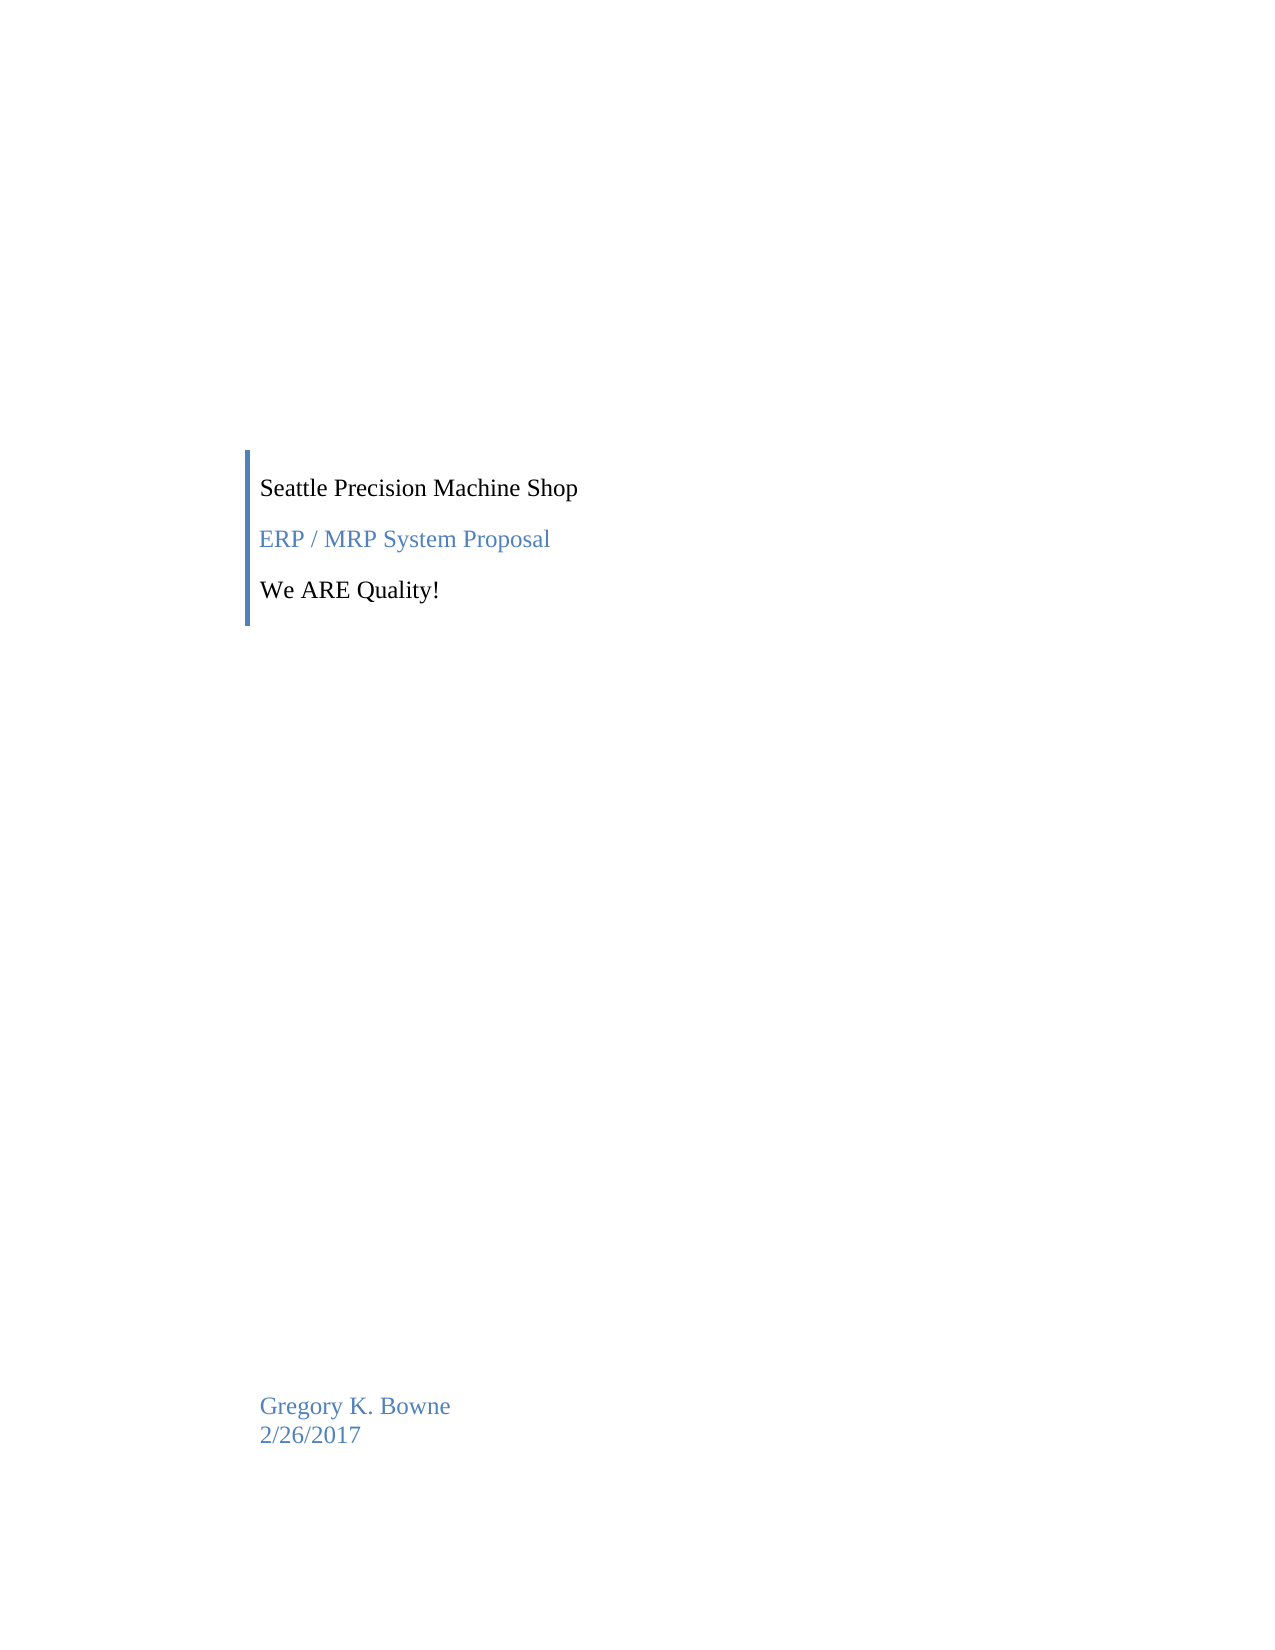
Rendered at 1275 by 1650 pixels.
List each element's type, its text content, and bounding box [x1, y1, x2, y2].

table_header Gregory K. Bowne 2/26/2017 [248, 1369, 1027, 1500]
table_cell We ARE Quality! [250, 553, 1027, 626]
table_cell ERP / MRP System Proposal [250, 524, 1027, 553]
table_header Seattle Precision Machine Shop [250, 450, 1027, 524]
